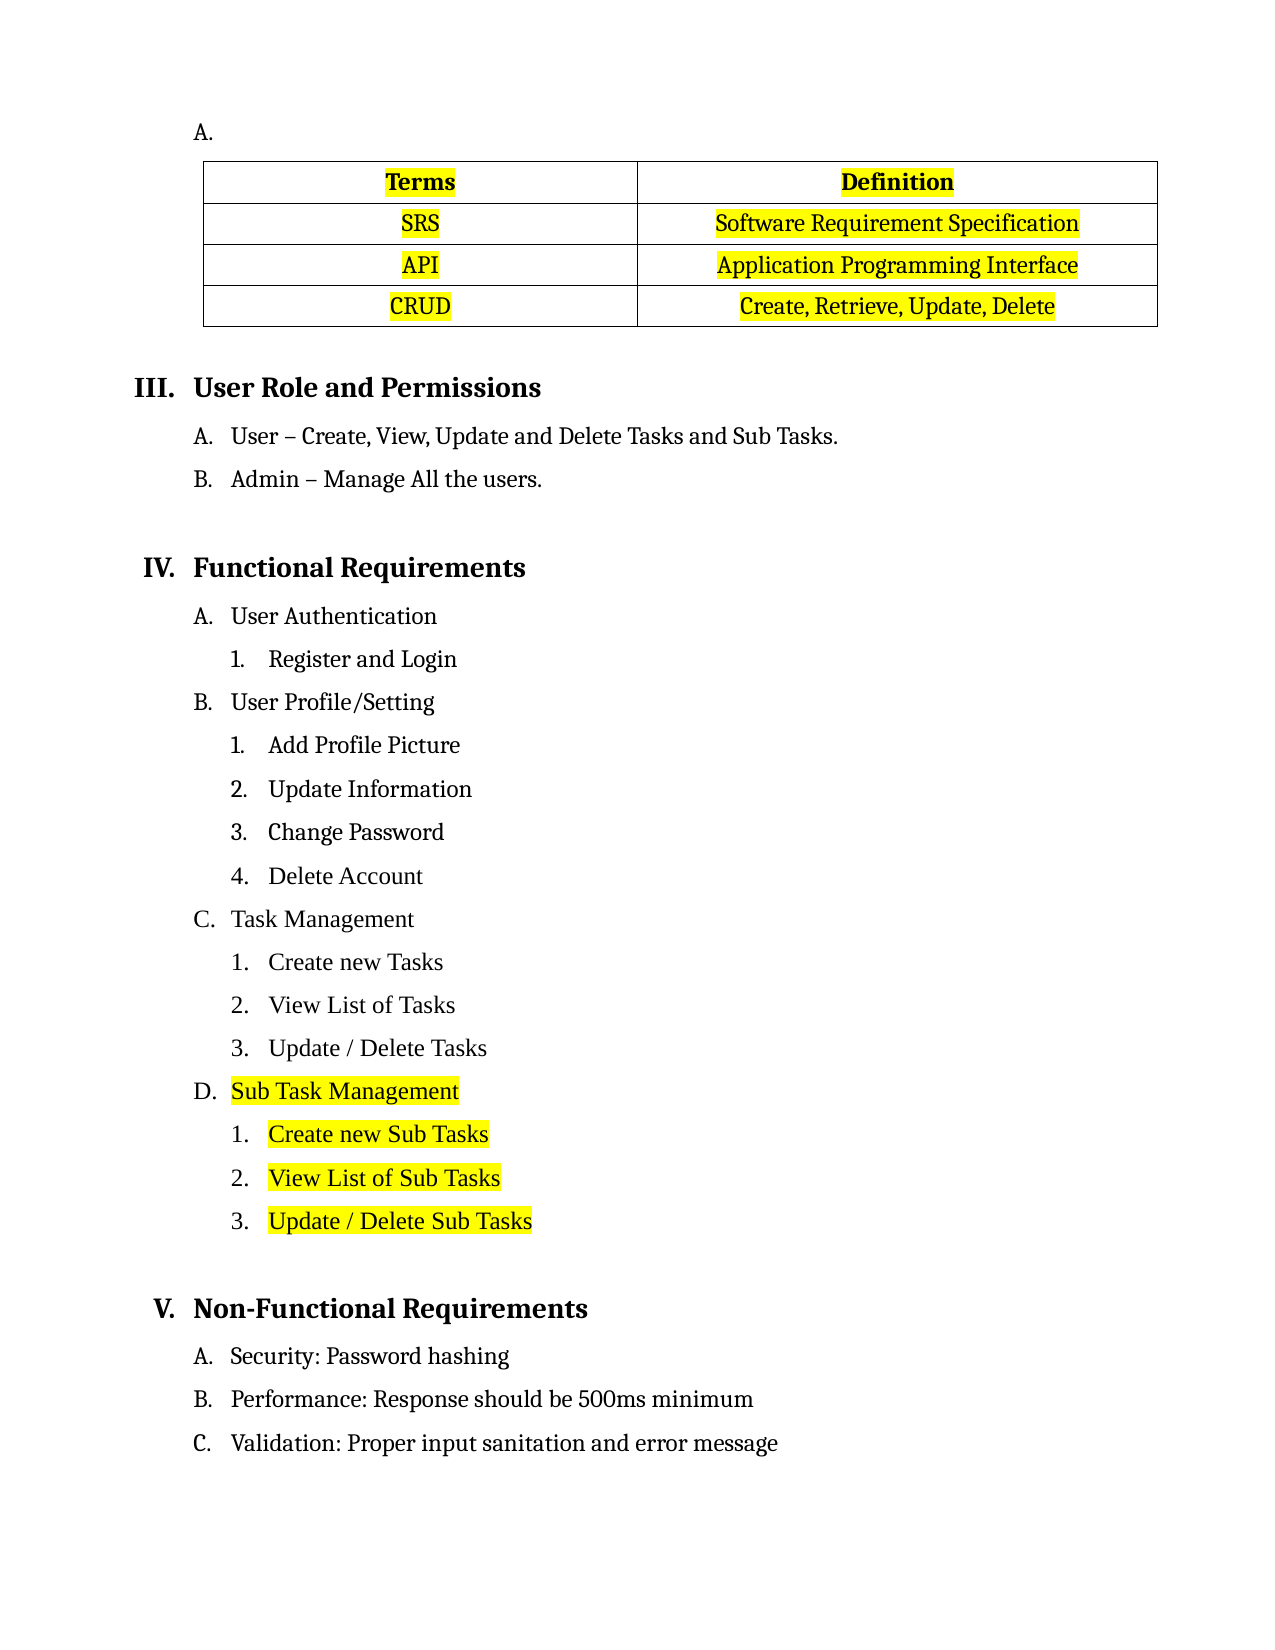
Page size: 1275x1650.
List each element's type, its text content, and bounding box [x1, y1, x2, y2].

list Change Password [231, 818, 1157, 846]
list Update / Delete Tasks [231, 1033, 1157, 1062]
list Delete Account [231, 861, 1157, 889]
list Update / Delete Sub Tasks [231, 1206, 1157, 1234]
list Performance: Response should be 500ms minimum [193, 1385, 1157, 1414]
list User Authentication [193, 602, 1157, 631]
table_cell Software Requirement Specification [638, 204, 1157, 244]
list Admin – Manage All the users. [193, 465, 1157, 494]
list Validation: Proper input sanitation and error message [193, 1428, 1157, 1457]
table_cell Application Programming Interface [638, 245, 1157, 285]
list Update Information [231, 774, 1157, 803]
list Create new Sub Tasks [231, 1119, 1157, 1148]
list User Profile/Setting [193, 688, 1157, 717]
list Register and Login [231, 645, 1157, 674]
list User – Create, View, Update and Delete Tasks and Sub Tasks. [193, 422, 1157, 451]
table_header Definition [638, 162, 1157, 202]
list Create new Tasks [231, 947, 1157, 976]
list Sub Task Management [193, 1076, 1157, 1105]
table_header Terms [204, 162, 637, 202]
table_cell API [204, 245, 637, 285]
table_cell SRS [204, 204, 637, 244]
list Task Management [193, 904, 1157, 933]
list Security: Password hashing [193, 1342, 1157, 1371]
list View List of Sub Tasks [231, 1163, 1157, 1191]
list View List of Tasks [231, 990, 1157, 1019]
list Functional Requirements [175, 552, 1157, 585]
list User Role and Permissions [175, 370, 1157, 405]
list Non-Functional Requirements [175, 1292, 1157, 1326]
table_cell Create, Retrieve, Update, Delete [638, 286, 1157, 326]
list Add Profile Picture [231, 731, 1157, 760]
table_cell CRUD [204, 286, 637, 326]
